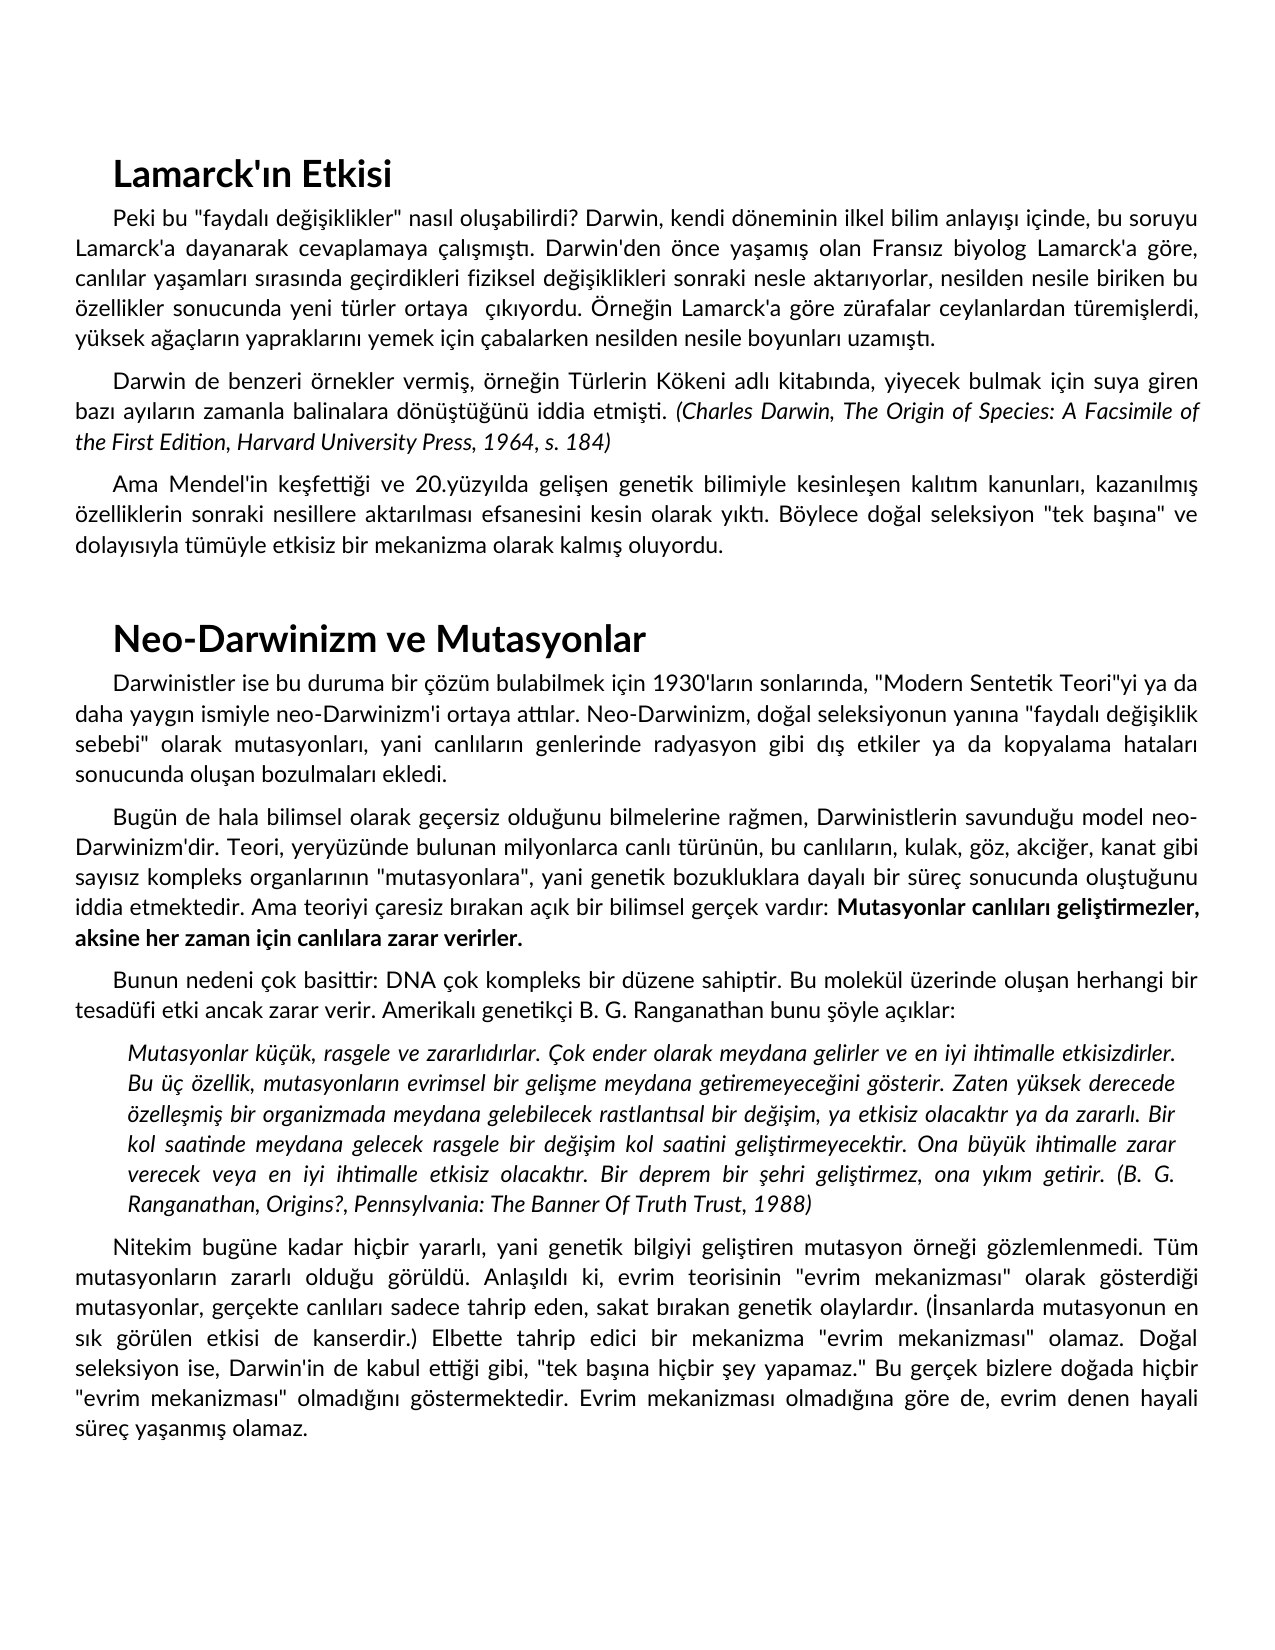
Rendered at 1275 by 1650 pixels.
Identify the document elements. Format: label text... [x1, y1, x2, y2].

text Bunun nedeni çok basittir: DNA çok kompleks bir düzene sahiptir. Bu molekül üzerinde oluşan herhangi bir tesadüfi etki ancak zarar verir. Amerikalı genetikçi B. G. Ranganathan bunu şöyle açıklar: [75, 966, 1200, 1024]
text Ama Mendel'in keşfettiği ve 20.yüzyılda gelişen genetik bilimiyle kesinleşen kalıtım kanunları, kazanılmış özelliklerin sonraki nesillere aktarılması efsanesini kesin olarak yıktı. Böylece doğal seleksiyon "tek başına" ve dolayısıyla tümüyle etkisiz bir mekanizma olarak kalmış oluyordu. [75, 470, 1200, 558]
text Nitekim bugüne kadar hiçbir yararlı, yani genetik bilgiyi geliştiren mutasyon örneği gözlemlenmedi. Tüm mutasyonların zararlı olduğu görüldü. Anlaşıldı ki, evrim teorisinin "evrim mekanizması" olarak gösterdiği mutasyonlar, gerçekte canlıları sadece tahrip eden, sakat bırakan genetik olaylardır. (İnsanlarda mutasyonun en sık görülen etkisi de kanserdir.) Elbette tahrip edici bir mekanizma "evrim mekanizması" olamaz. Doğal seleksiyon ise, Darwin'in de kabul ettiği gibi, "tek başına hiçbir şey yapamaz." Bu gerçek bizlere doğada hiçbir "evrim mekanizması" olmadığını göstermektedir. Evrim mekanizması olmadığına göre de, evrim denen hayali süreç yaşanmış olamaz. [75, 1233, 1200, 1441]
text Darwinistler ise bu duruma bir çözüm bulabilmek için 1930'ların sonlarında, "Modern Sentetik Teori"yi ya da daha yaygın ismiyle neo-Darwinizm'i ortaya attılar. Neo-Darwinizm, doğal seleksiyonun yanına "faydalı değişiklik sebebi" olarak mutasyonları, yani canlıların genlerinde radyasyon gibi dış etkiler ya da kopyalama hataları sonucunda oluşan bozulmaları ekledi. [75, 669, 1200, 787]
subtitle Neo-Darwinizm ve Mutasyonlar [112, 616, 1200, 661]
subtitle Lamarck'ın Etkisi [112, 150, 1200, 195]
text Mutasyonlar küçük, rasgele ve zararlıdırlar. Çok ender olarak meydana gelirler ve en iyi ihtimalle etkisizdirler. Bu üç özellik, mutasyonların evrimsel bir gelişme meydana getiremeyeceğini gösterir. Zaten yüksek derecede özelleşmiş bir organizmada meydana gelebilecek rastlantısal bir değişim, ya etkisiz olacaktır ya da zararlı. Bir kol saatinde meydana gelecek rasgele bir değişim kol saatini geliştirmeyecektir. Ona büyük ihtimalle zarar verecek veya en iyi ihtimalle etkisiz olacaktır. Bir deprem bir şehri geliştirmez, ona yıkım getirir. (B. G. Ranganathan, Origins?, Pennsylvania: The Banner Of Truth Trust, 1988) [127, 1039, 1177, 1217]
text Peki bu "faydalı değişiklikler" nasıl oluşabilirdi? Darwin, kendi döneminin ilkel bilim anlayışı içinde, bu soruyu Lamarck'a dayanarak cevaplamaya çalışmıştı. Darwin'den önce yaşamış olan Fransız biyolog Lamarck'a göre, canlılar yaşamları sırasında geçirdikleri fiziksel değişiklikleri sonraki nesle aktarıyorlar, nesilden nesile biriken bu özellikler sonucunda yeni türler ortaya çıkıyordu. Örneğin Lamarck'a göre zürafalar ceylanlardan türemişlerdi, yüksek ağaçların yapraklarını yemek için çabalarken nesilden nesile boyunları uzamıştı. [75, 203, 1200, 352]
text Darwin de benzeri örnekler vermiş, örneğin Türlerin Kökeni adlı kitabında, yiyecek bulmak için suya giren bazı ayıların zamanla balinalara dönüştüğünü iddia etmişti. (Charles Darwin, The Origin of Species: A Facsimile of the First Edition, Harvard University Press, 1964, s. 184) [75, 367, 1200, 455]
text Bugün de hala bilimsel olarak geçersiz olduğunu bilmelerine rağmen, Darwinistlerin savunduğu model neo-Darwinizm'dir. Teori, yeryüzünde bulunan milyonlarca canlı türünün, bu canlıların, kulak, göz, akciğer, kanat gibi sayısız kompleks organlarının "mutasyonlara", yani genetik bozukluklara dayalı bir süreç sonucunda oluştuğunu iddia etmektedir. Ama teoriyi çaresiz bırakan açık bir bilimsel gerçek vardır: Mutasyonlar canlıları geliştirmezler, aksine her zaman için canlılara zarar verirler. [75, 802, 1200, 951]
